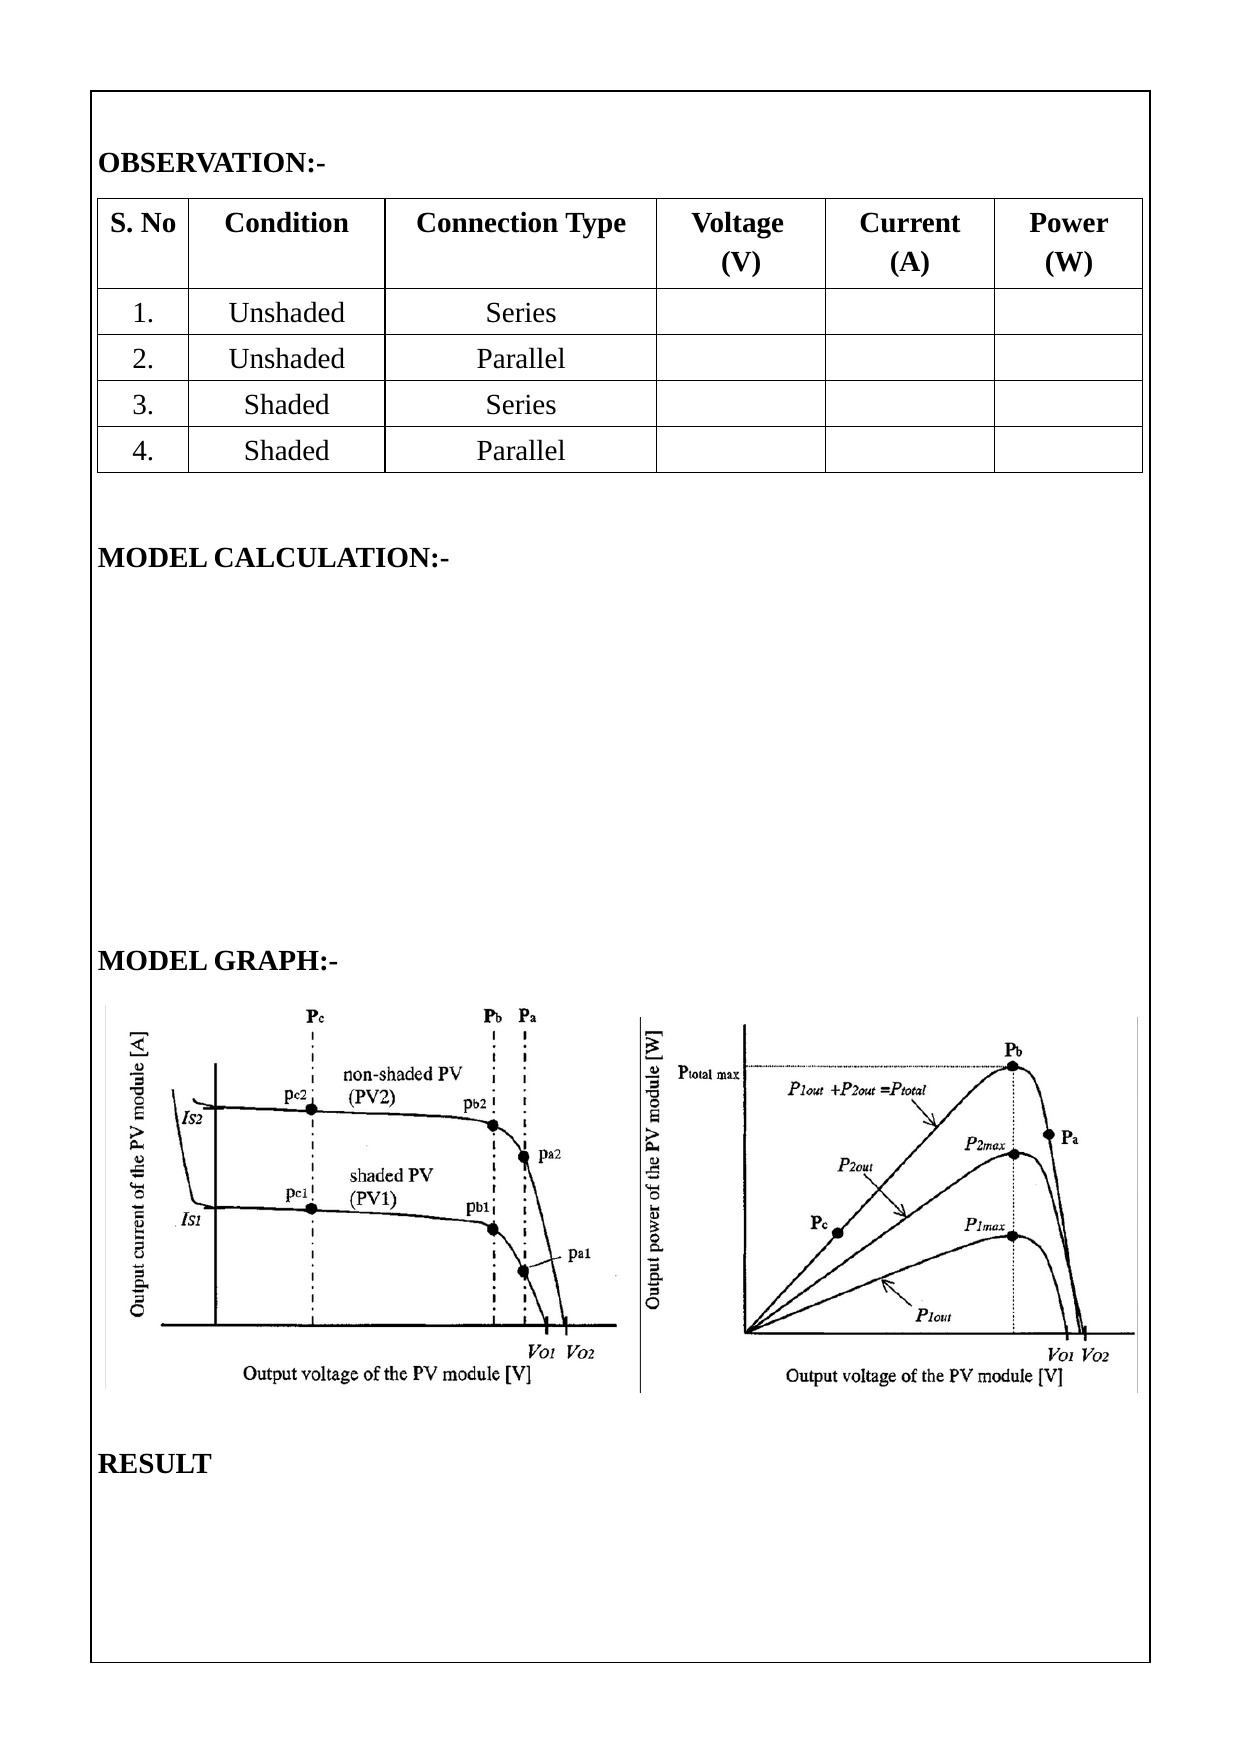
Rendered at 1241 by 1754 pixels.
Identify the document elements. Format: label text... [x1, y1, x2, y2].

table_cell Unshaded [189, 335, 384, 380]
table_cell 2. [98, 335, 188, 380]
picture [105, 1005, 621, 1389]
table_cell Parallel [386, 427, 656, 472]
table_cell 1. [98, 289, 188, 334]
table_header Voltage (V) [657, 199, 825, 288]
table_cell Shaded [189, 427, 384, 472]
text RESULT [98, 1446, 1143, 1479]
table_cell Series [386, 381, 656, 426]
table_header Connection Type [386, 199, 656, 288]
table_cell [826, 381, 994, 426]
table_cell [826, 289, 994, 334]
text MODEL CALCULATION:- [98, 540, 1143, 574]
table_header S. No [98, 199, 188, 288]
table_cell [657, 427, 825, 472]
table_cell Unshaded [189, 289, 384, 334]
table_cell [657, 381, 825, 426]
table_cell [657, 335, 825, 380]
table_cell 3. [98, 381, 188, 426]
table_cell Series [386, 289, 656, 334]
table_cell 4. [98, 427, 188, 472]
table_cell Shaded [189, 381, 384, 426]
table_cell [826, 427, 994, 472]
table_header Condition [189, 199, 384, 288]
text OBSERVATION:- [98, 145, 1143, 179]
picture [639, 1017, 1138, 1393]
table_cell [995, 289, 1142, 334]
table_cell [657, 289, 825, 334]
table_header Power (W) [995, 199, 1142, 288]
table_cell [995, 427, 1142, 472]
text MODEL GRAPH:- [98, 943, 1143, 976]
table_cell [826, 335, 994, 380]
table_cell [995, 381, 1142, 426]
table_header Current (A) [826, 199, 994, 288]
table_cell Parallel [386, 335, 656, 380]
table_cell [995, 335, 1142, 380]
